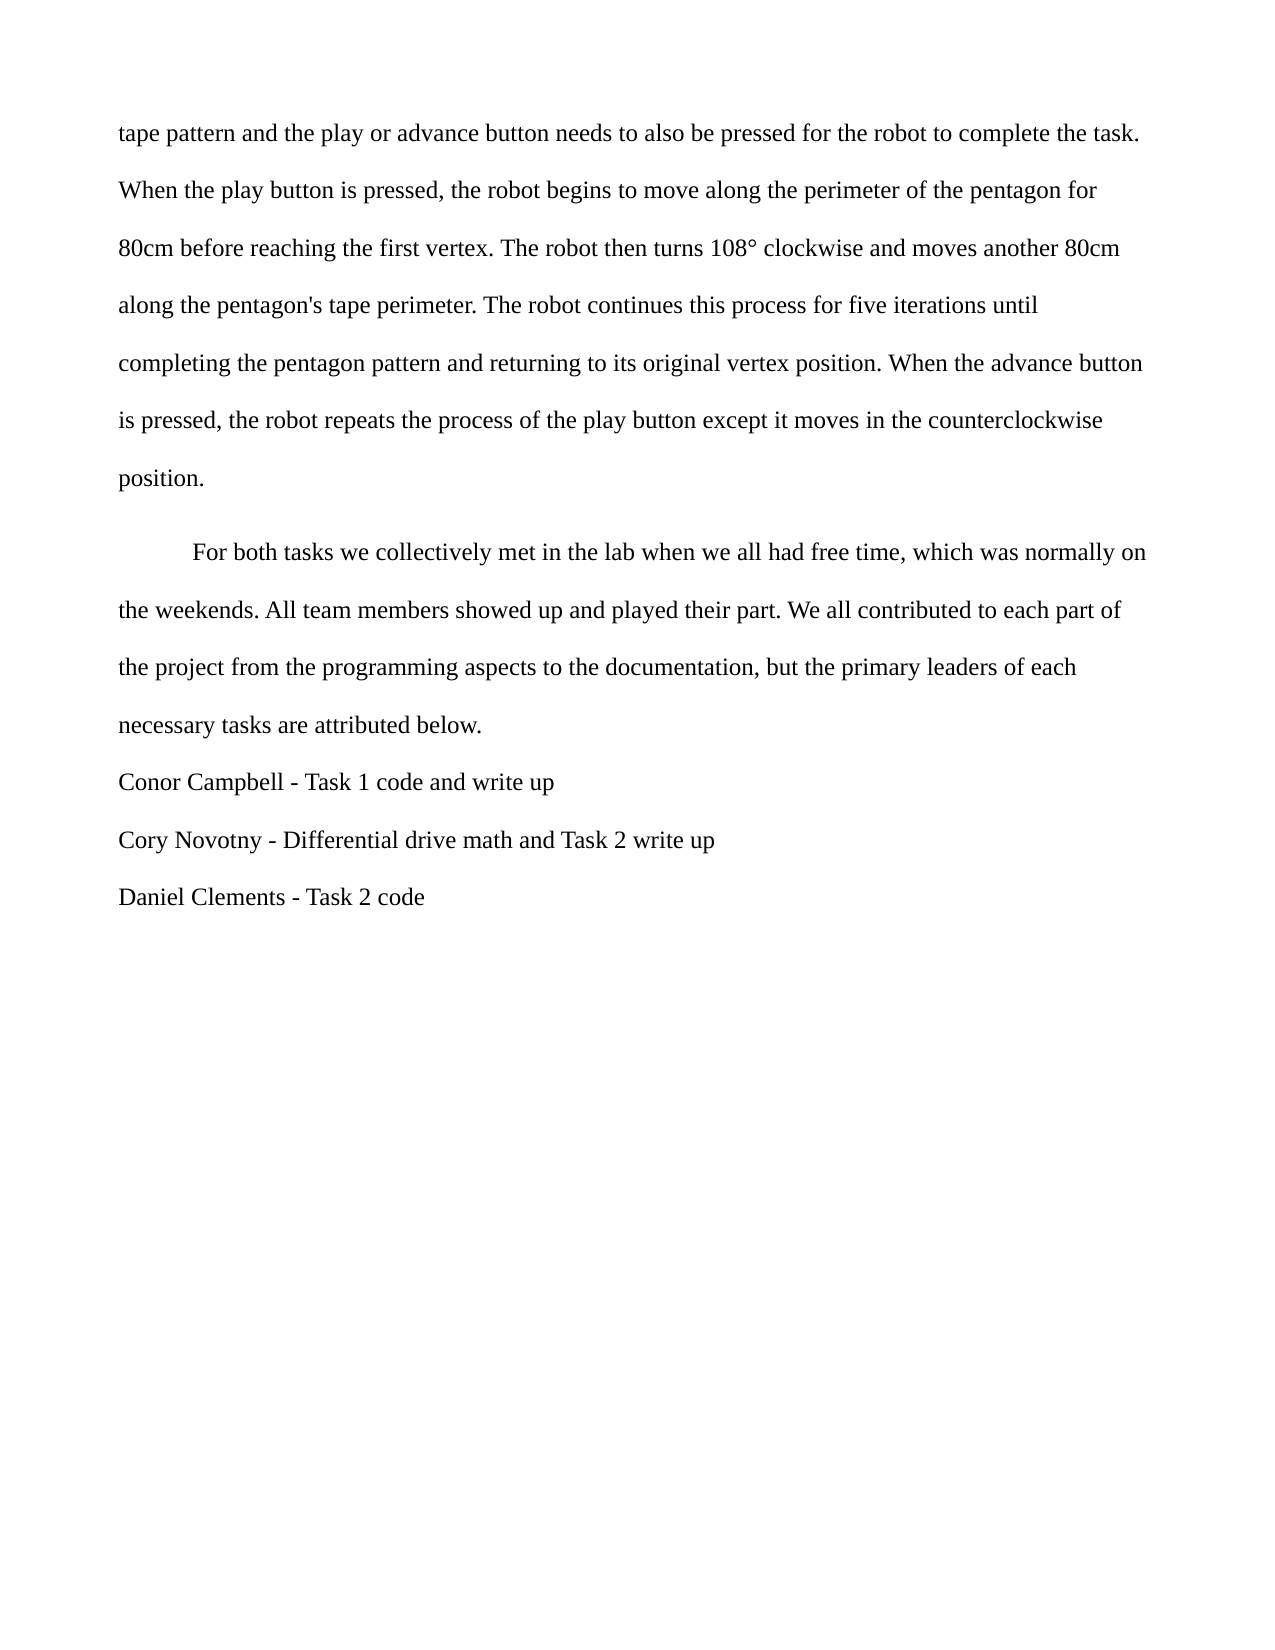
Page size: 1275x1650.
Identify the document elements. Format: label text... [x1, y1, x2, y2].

text For both tasks we collectively met in the lab when we all had free time, which was normally on the weekends. All team members showed up and played their part. We all contributed to each part of the project from the programming aspects to the documentation, but the primary leaders of each necessary tasks are attributed below. [118, 537, 1157, 738]
text Conor Campbell - Task 1 code and write up [118, 767, 1157, 796]
text Daniel Clements - Task 2 code [118, 882, 1157, 911]
text tape pattern and the play or advance button needs to also be pressed for the robot to complete the task. When the play button is pressed, the robot begins to move along the perimeter of the pentagon for 80cm before reaching the first vertex. The robot then turns 108° clockwise and moves another 80cm along the pentagon's tape perimeter. The robot continues this process for five iterations until completing the pentagon pattern and returning to its original vertex position. When the advance button is pressed, the robot repeats the process of the play button except it moves in the counterclockwise position. [118, 118, 1157, 492]
text Cory Novotny - Differential drive math and Task 2 write up [118, 825, 1157, 853]
